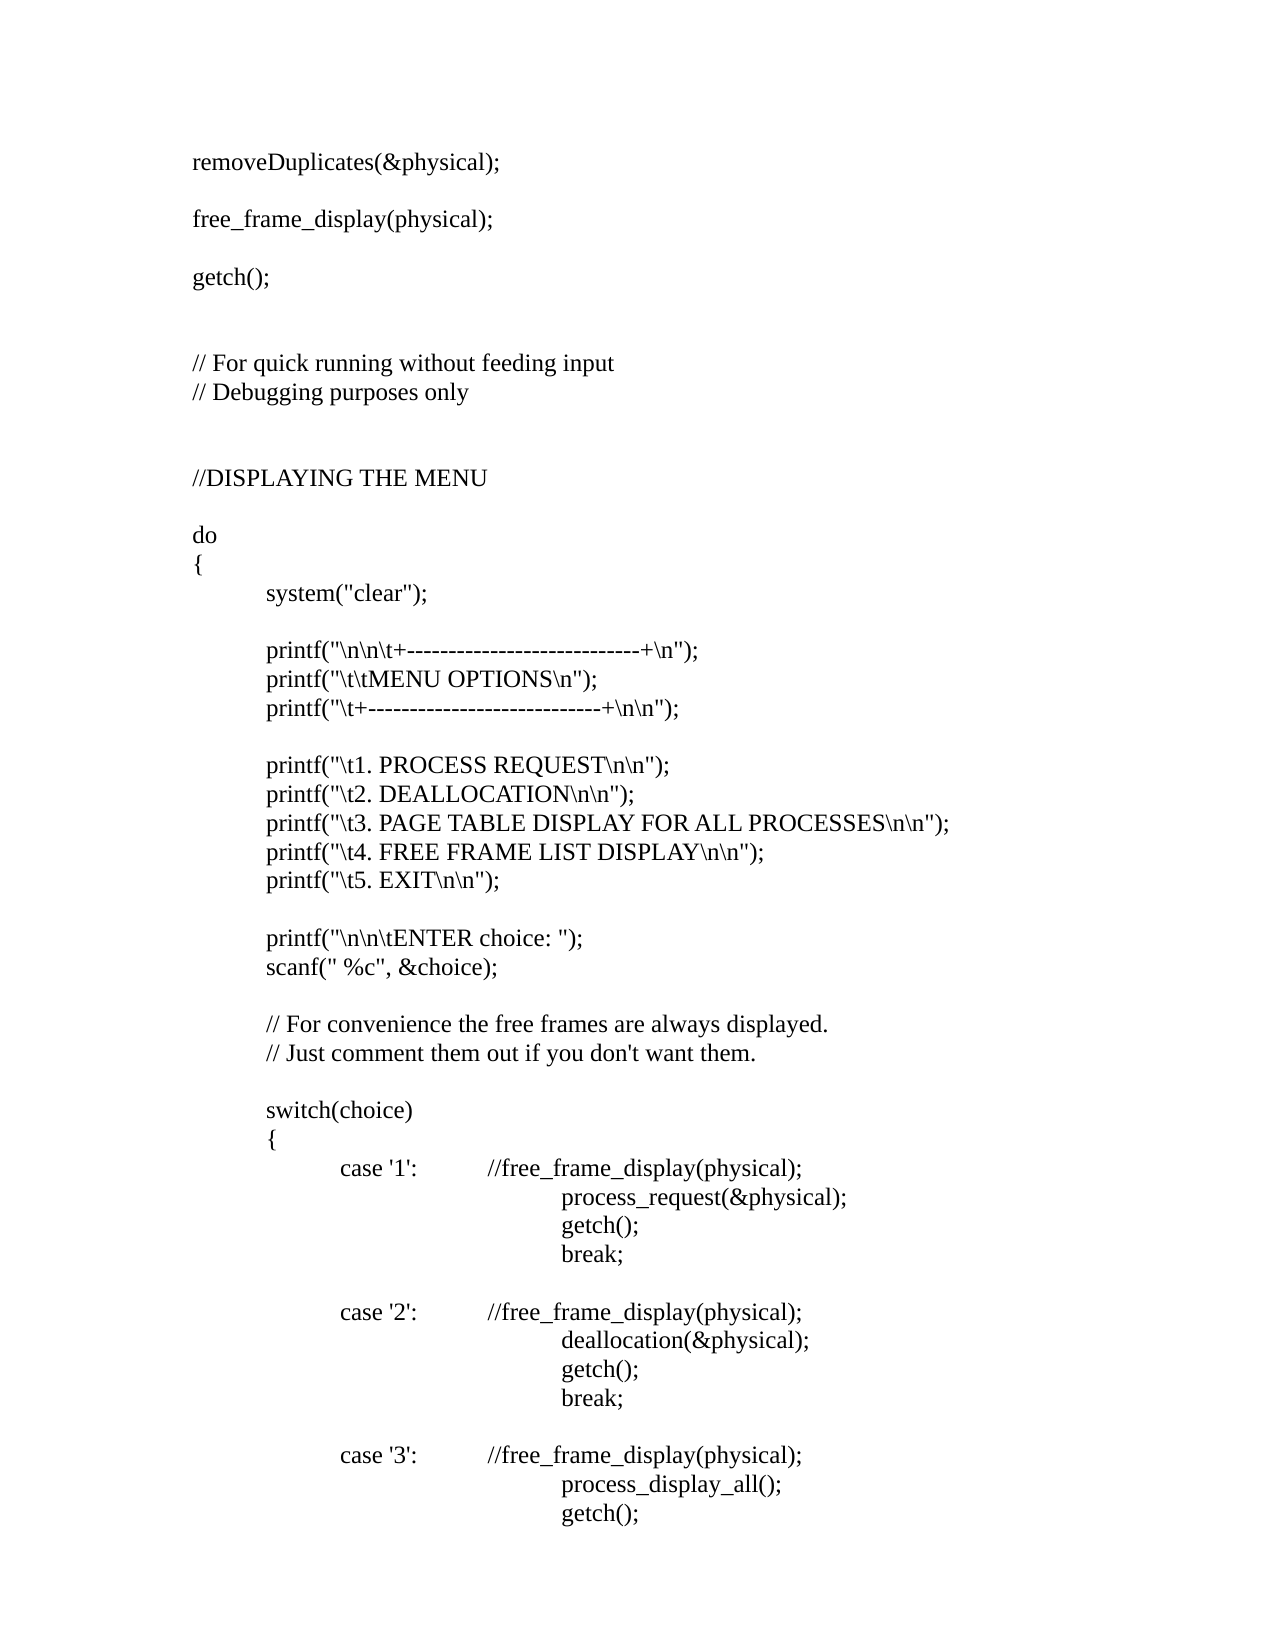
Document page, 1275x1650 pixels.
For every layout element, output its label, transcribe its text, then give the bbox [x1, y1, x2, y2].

text process_request(&physical); [118, 1182, 1157, 1211]
text getch(); [118, 262, 1157, 291]
text process_display_all(); [118, 1469, 1157, 1498]
text printf("\t\tMENU OPTIONS\n"); [118, 664, 1157, 693]
text // For convenience the free frames are always displayed. [118, 1009, 1157, 1038]
text //DISPLAYING THE MENU [118, 463, 1157, 492]
text // Just comment them out if you don't want them. [118, 1038, 1157, 1067]
text getch(); [118, 1498, 1157, 1527]
text printf("\t+----------------------------+\n\n"); [118, 693, 1157, 722]
text case '3': //free_frame_display(physical); [118, 1441, 1157, 1469]
text printf("\t5. EXIT\n\n"); [118, 866, 1157, 894]
text printf("\t2. DEALLOCATION\n\n"); [118, 779, 1157, 808]
text printf("\n\n\t+----------------------------+\n"); [118, 636, 1157, 664]
text // Debugging purposes only [118, 377, 1157, 406]
text break; [118, 1239, 1157, 1268]
text deallocation(&physical); [118, 1326, 1157, 1354]
text getch(); [118, 1211, 1157, 1239]
text removeDuplicates(&physical); [118, 147, 1157, 176]
text printf("\t1. PROCESS REQUEST\n\n"); [118, 751, 1157, 779]
text printf("\t4. FREE FRAME LIST DISPLAY\n\n"); [118, 837, 1157, 866]
text { [118, 549, 1157, 578]
text { [118, 1124, 1157, 1153]
text // For quick running without feeding input [118, 348, 1157, 377]
text printf("\n\n\tENTER choice: "); [118, 923, 1157, 952]
text scanf(" %c", &choice); [118, 952, 1157, 981]
text getch(); [118, 1354, 1157, 1383]
text system("clear"); [118, 578, 1157, 607]
text do [118, 521, 1157, 549]
text case '2': //free_frame_display(physical); [118, 1297, 1157, 1326]
text printf("\t3. PAGE TABLE DISPLAY FOR ALL PROCESSES\n\n"); [118, 808, 1157, 837]
text case '1': //free_frame_display(physical); [118, 1153, 1157, 1182]
text break; [118, 1383, 1157, 1412]
text free_frame_display(physical); [118, 204, 1157, 233]
text switch(choice) [118, 1096, 1157, 1124]
